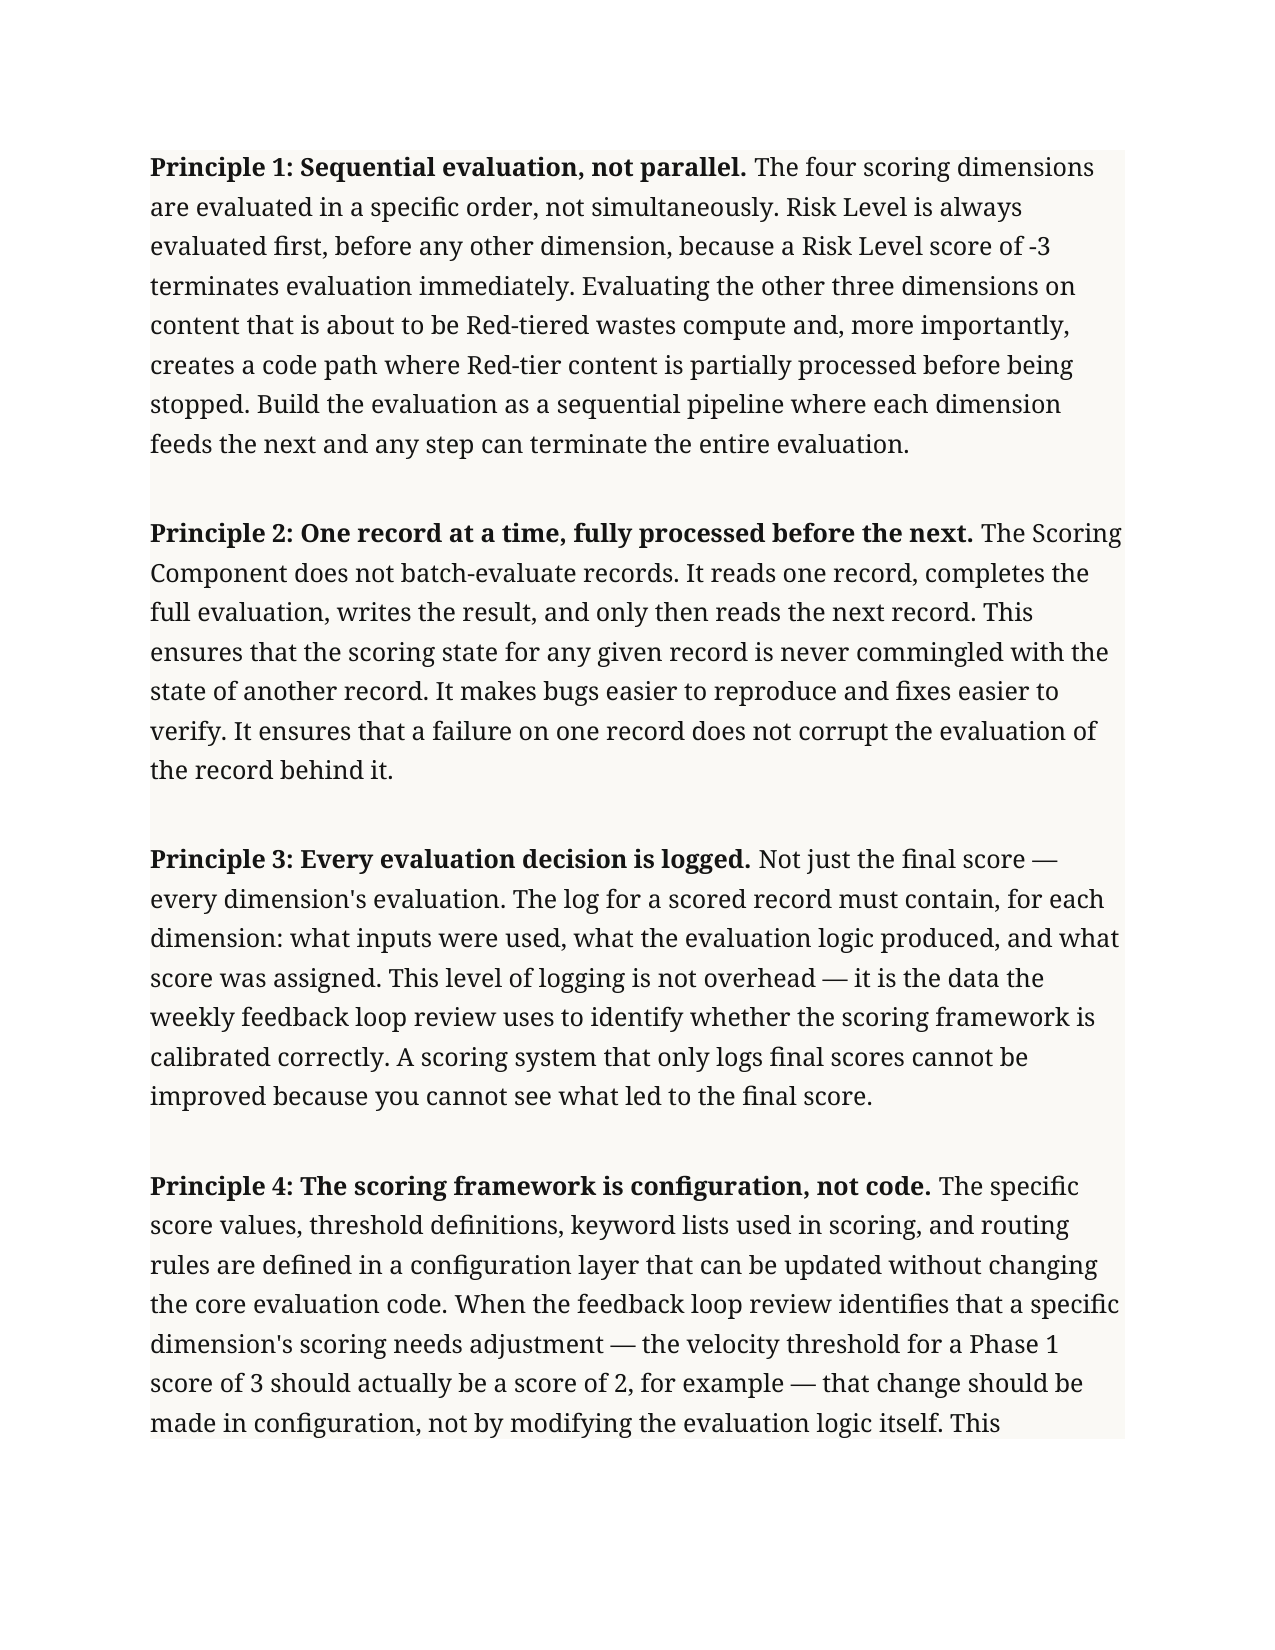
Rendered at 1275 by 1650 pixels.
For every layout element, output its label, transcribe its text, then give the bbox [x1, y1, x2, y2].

text Principle 1: Sequential evaluation, not parallel. The four scoring dimensions are evaluated in a specific order, not simultaneously. Risk Level is always evaluated first, before any other dimension, because a Risk Level score of -3 terminates evaluation immediately. Evaluating the other three dimensions on content that is about to be Red-tiered wastes compute and, more importantly, creates a code path where Red-tier content is partially processed before being stopped. Build the evaluation as a sequential pipeline where each dimension feeds the next and any step can terminate the entire evaluation. [150, 150, 1125, 460]
text Principle 2: One record at a time, fully processed before the next. The Scoring Component does not batch-evaluate records. It reads one record, completes the full evaluation, writes the result, and only then reads the next record. This ensures that the scoring state for any given record is never commingled with the state of another record. It makes bugs easier to reproduce and fixes easier to verify. It ensures that a failure on one record does not corrupt the evaluation of the record behind it. [150, 516, 1125, 787]
text Principle 3: Every evaluation decision is logged. Not just the final score — every dimension's evaluation. The log for a scored record must contain, for each dimension: what inputs were used, what the evaluation logic produced, and what score was assigned. This level of logging is not overhead — it is the data the weekly feedback loop review uses to identify whether the scoring framework is calibrated correctly. A scoring system that only logs final scores cannot be improved because you cannot see what led to the final score. [150, 842, 1125, 1113]
text Principle 4: The scoring framework is configuration, not code. The specific score values, threshold definitions, keyword lists used in scoring, and routing rules are defined in a configuration layer that can be updated without changing the core evaluation code. When the feedback loop review identifies that a specific dimension's scoring needs adjustment — the velocity threshold for a Phase 1 score of 3 should actually be a score of 2, for example — that change should be made in configuration, not by modifying the evaluation logic itself. This [150, 1168, 1125, 1439]
